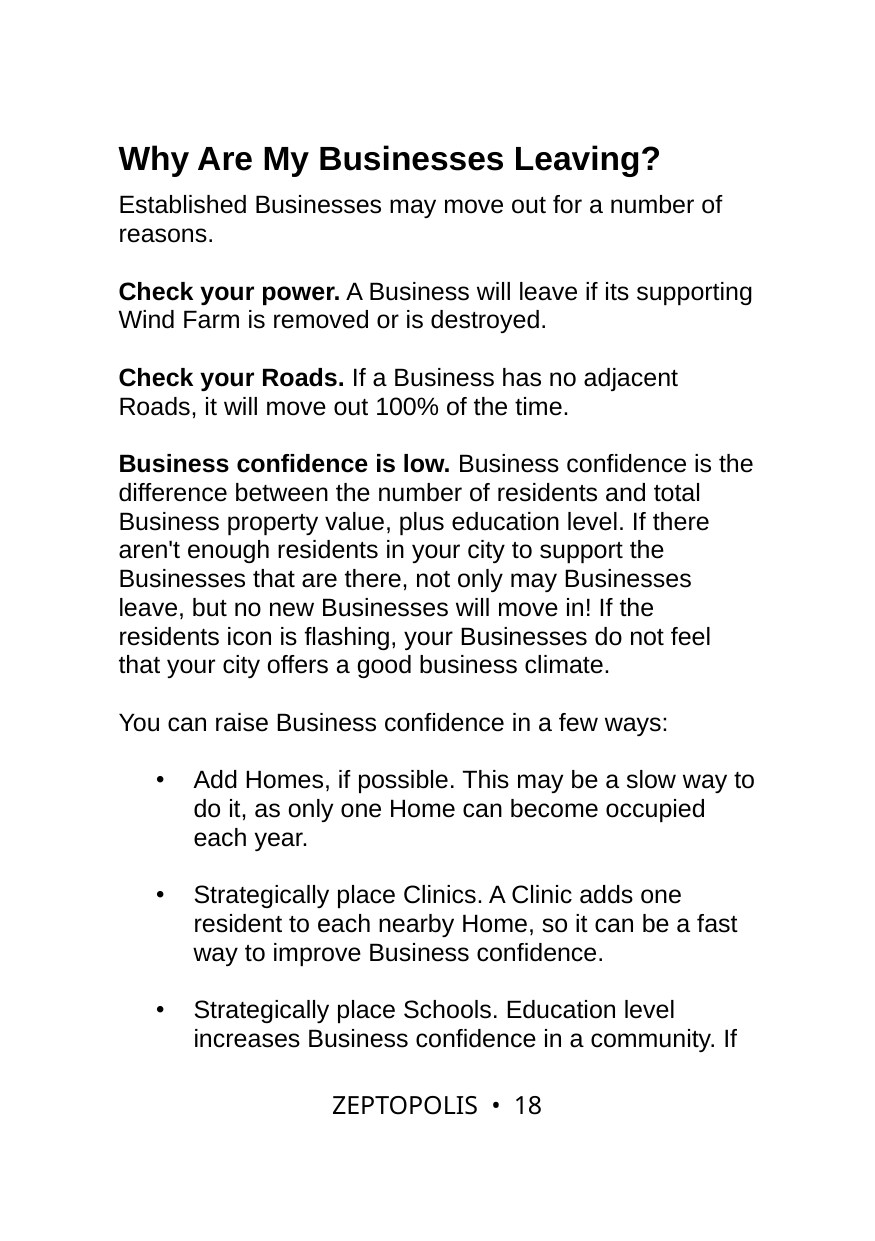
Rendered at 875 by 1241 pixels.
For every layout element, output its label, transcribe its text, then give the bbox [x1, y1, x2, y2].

text Check your Roads. If a Business has no adjacent Roads, it will move out 100% of the time. [118, 363, 756, 420]
text You can raise Business confidence in a few ways: [118, 708, 756, 737]
text Business confidence is low. Business confidence is the difference between the number of residents and total Business property value, plus education level. If there aren't enough residents in your city to support the Businesses that are there, not only may Businesses leave, but no new Businesses will move in! If the residents icon is flashing, your Businesses do not feel that your city offers a good business climate. [118, 449, 756, 679]
list Add Homes, if possible. This may be a slow way to do it, as only one Home can become occupied each year. [156, 765, 756, 852]
subtitle Why Are My Businesses Leaving? [118, 139, 756, 178]
text Check your power. A Business will leave if its supporting Wind Farm is removed or is destroyed. [118, 277, 756, 334]
text Established Businesses may move out for a number of reasons. [118, 190, 756, 248]
list Strategically place Schools. Education level increases Business confidence in a community. If [156, 996, 756, 1053]
list Strategically place Clinics. A Clinic adds one resident to each nearby Home, so it can be a fast way to improve Business confidence. [156, 880, 756, 967]
